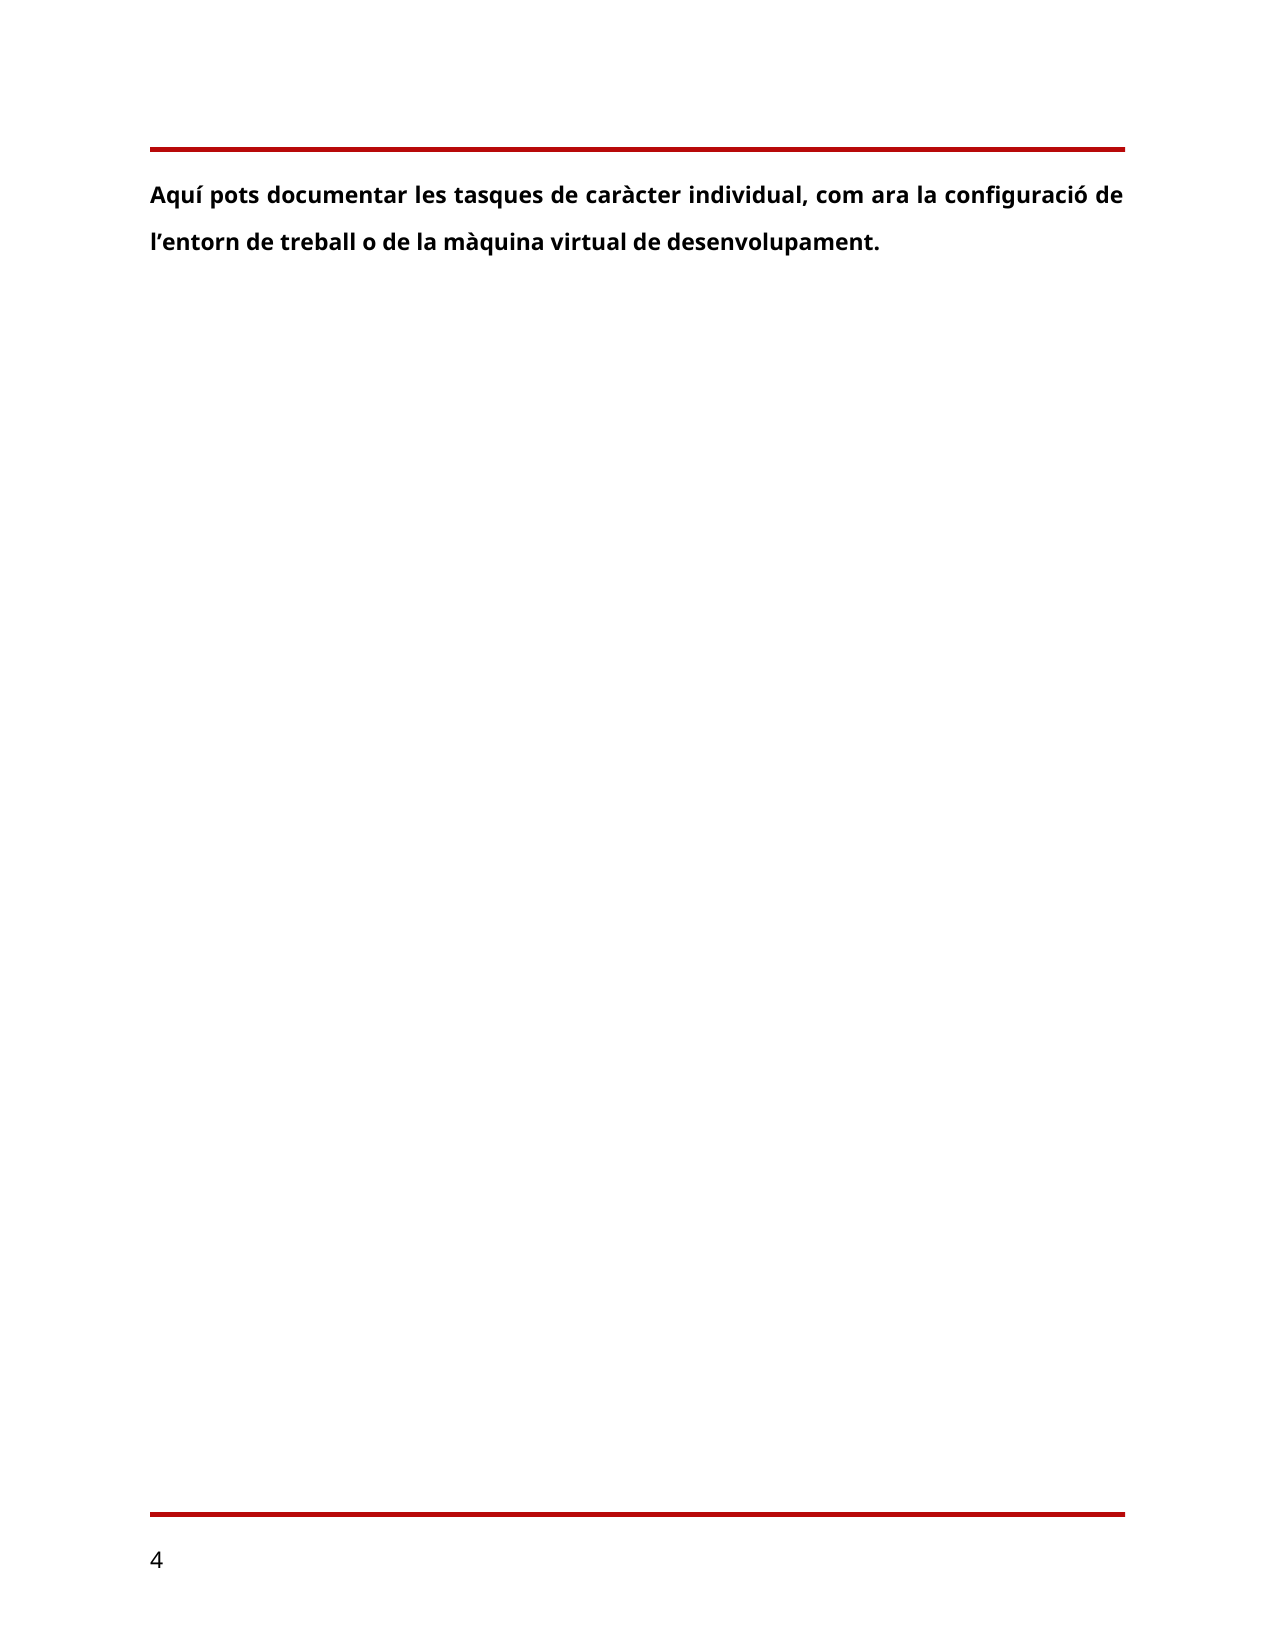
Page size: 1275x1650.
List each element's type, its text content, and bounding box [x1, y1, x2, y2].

picture [150, 1512, 1125, 1517]
text Aquí pots documentar les tasques de caràcter individual, com ara la configuració de l’entorn de treball o de la màquina virtual de desenvolupament. [150, 179, 1125, 257]
picture [150, 147, 1125, 152]
